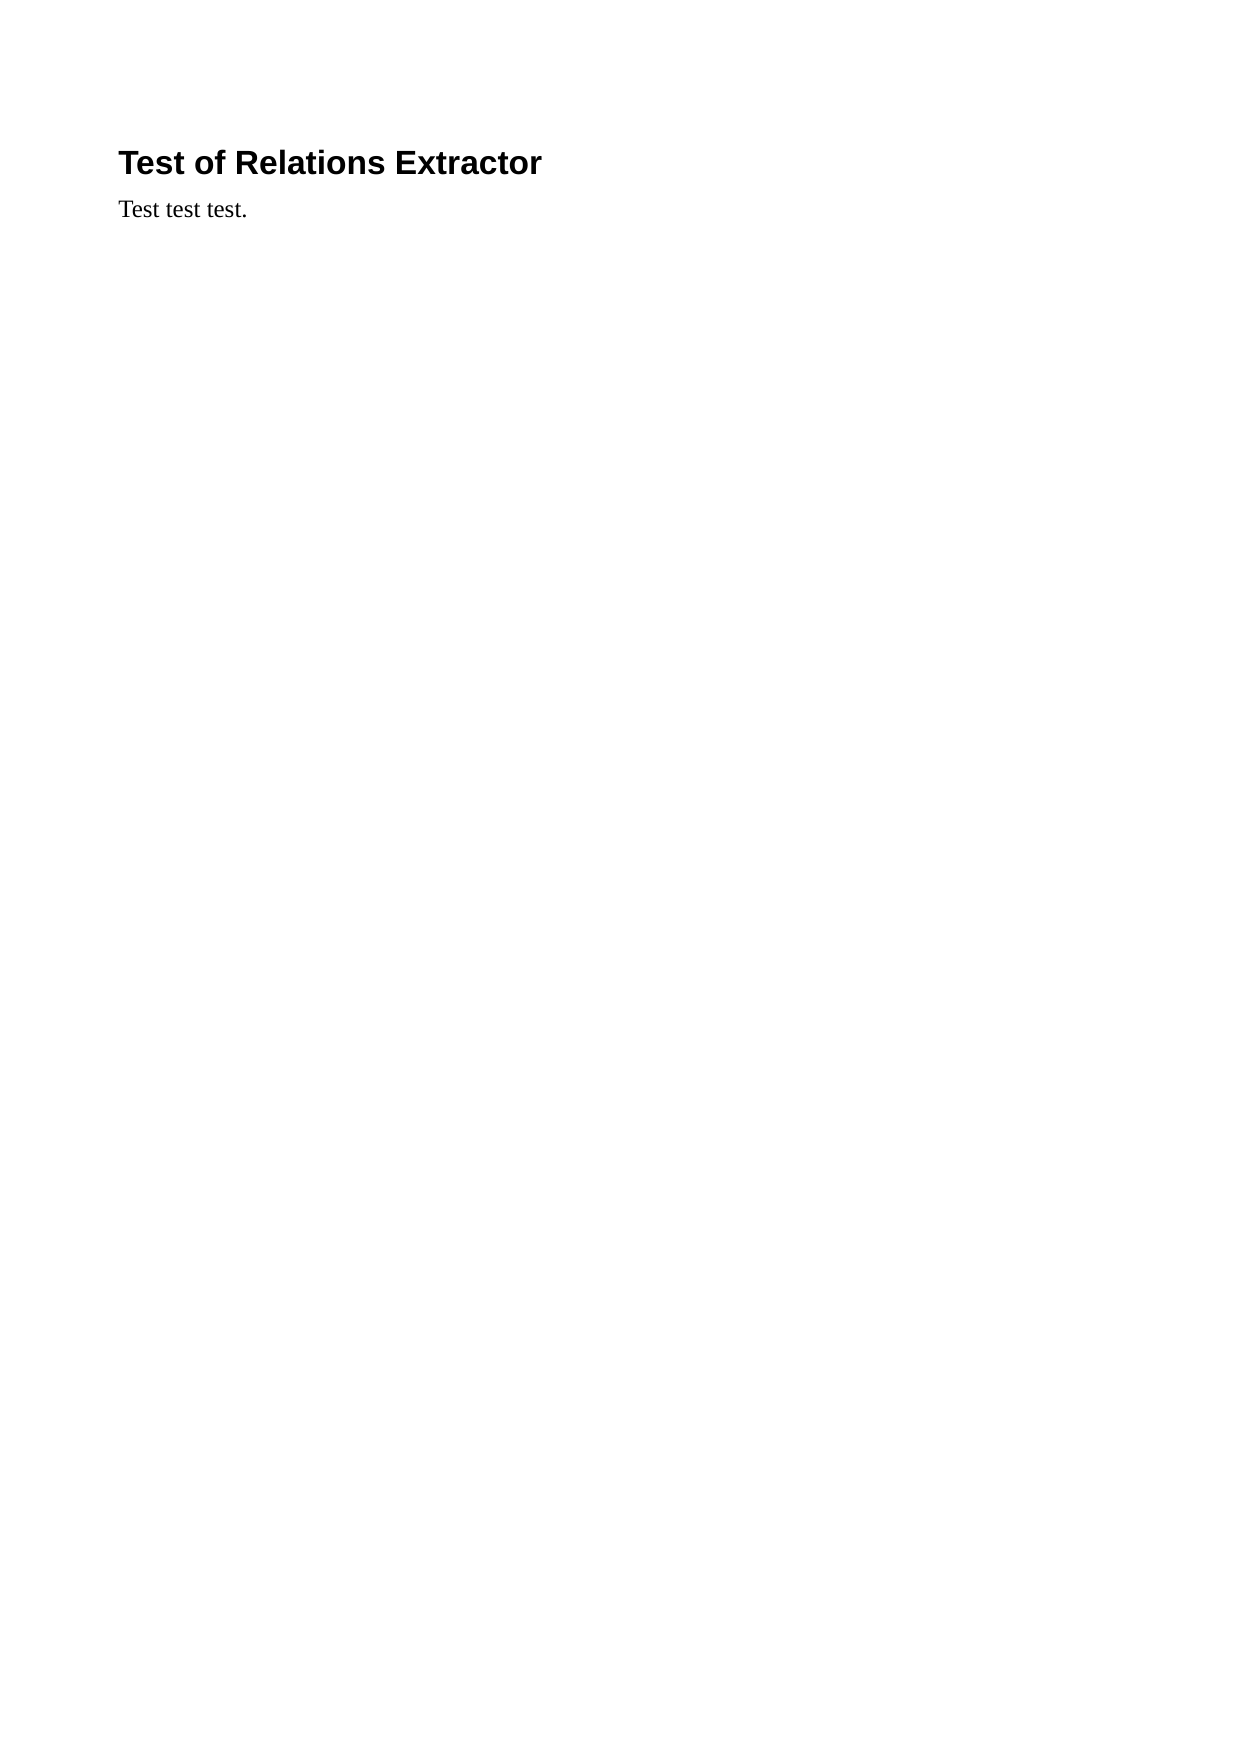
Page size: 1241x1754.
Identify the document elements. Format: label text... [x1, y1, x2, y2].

subtitle Test of Relations Extractor [118, 143, 1122, 182]
text Test test test. [118, 194, 1122, 223]
